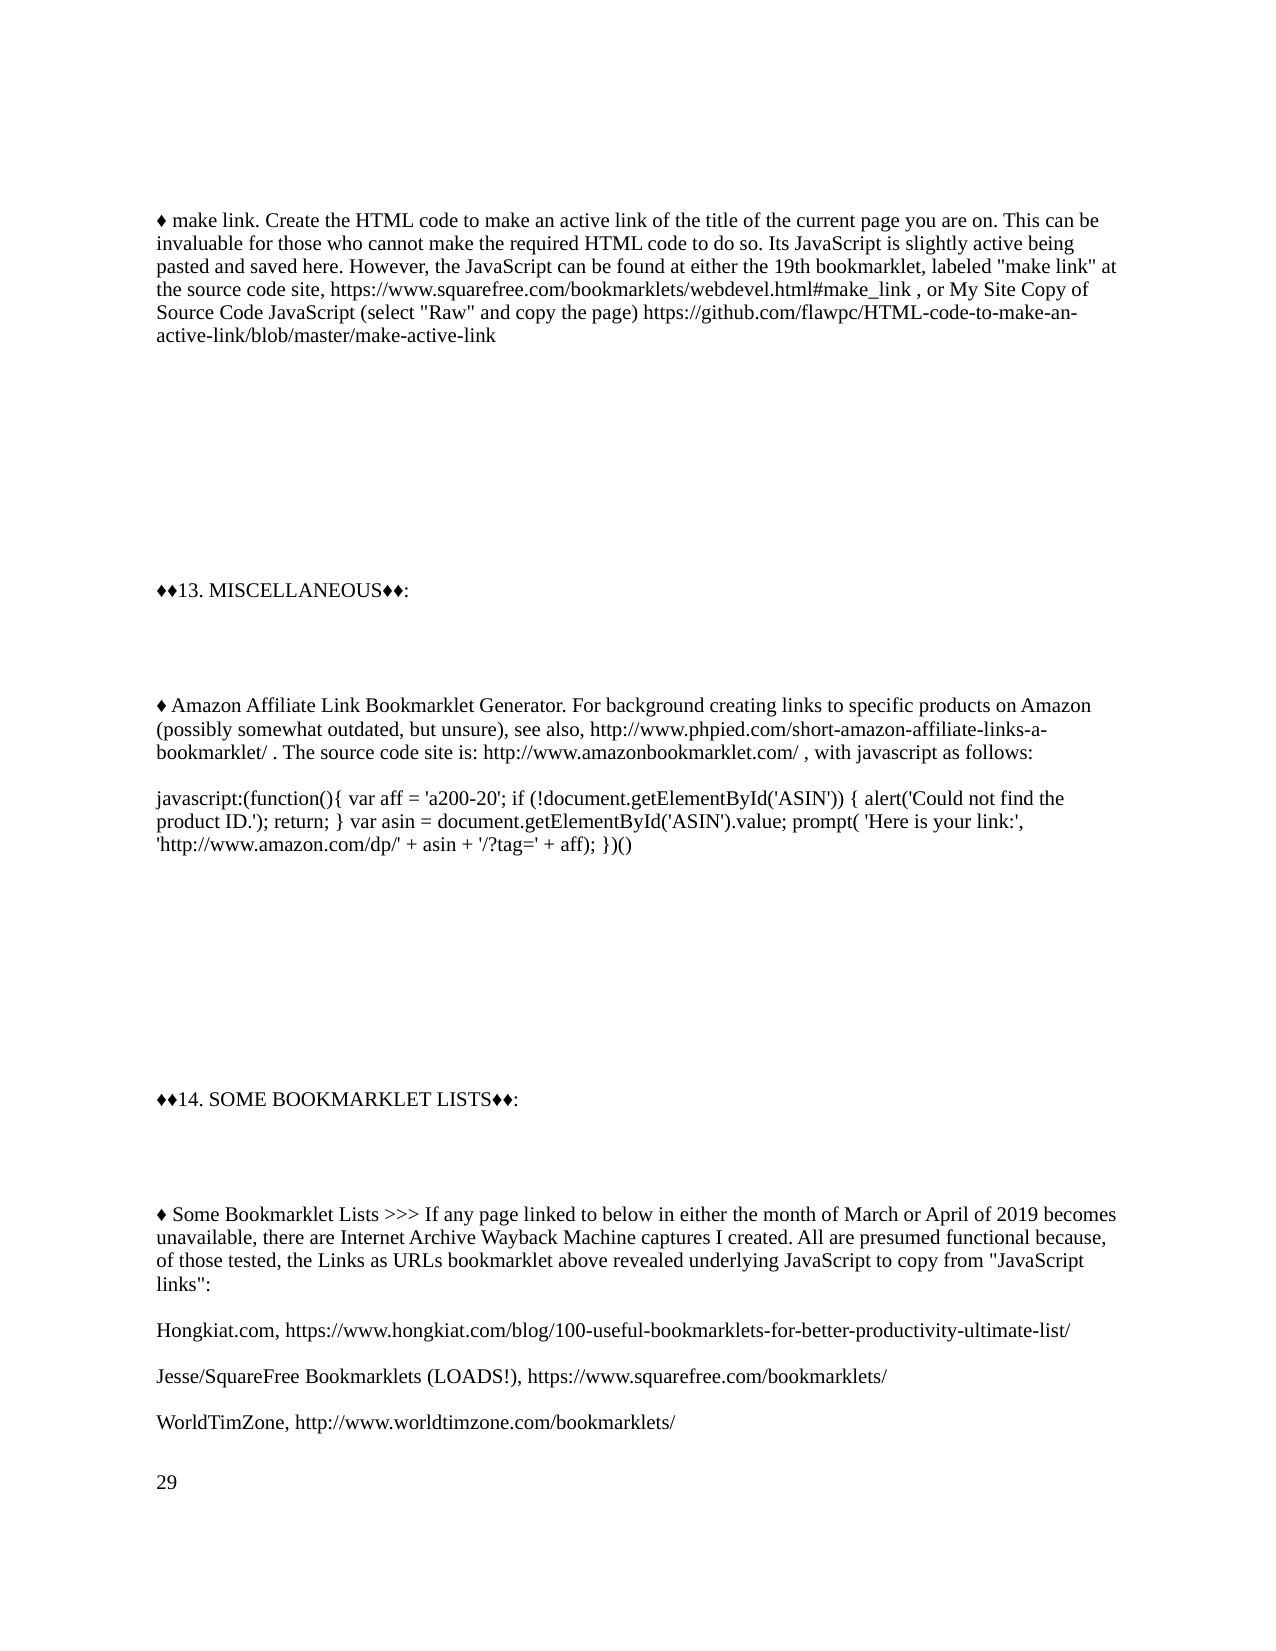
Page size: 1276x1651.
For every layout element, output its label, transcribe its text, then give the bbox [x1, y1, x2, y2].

text ♦ Some Bookmarklet Lists >>> If any page linked to below in either the month of March or April of 2019 becomes unavailable, there are Internet Archive Wayback Machine captures I created. All are presumed functional because, of those tested, the Links as URLs bookmarklet above revealed underlying JavaScript to copy from "JavaScript links": [150, 1203, 1125, 1296]
text Jesse/SquareFree Bookmarklets (LOADS!), https://www.squarefree.com/bookmarklets/ [150, 1365, 1125, 1388]
text ♦♦14. SOME BOOKMARKLET LISTS♦♦: [150, 1087, 1125, 1111]
text ♦♦13. MISCELLANEOUS♦♦: [150, 579, 1125, 602]
text WorldTimZone, http://www.worldtimzone.com/bookmarklets/ [150, 1411, 1125, 1441]
text javascript:(function(){ var aff = 'a200-20'; if (!document.getElementById('ASIN')) { alert('Could not find the product ID.'); return; } var asin = document.getElementById('ASIN').value; prompt( 'Here is your link:', 'http://www.amazon.com/dp/' + asin + '/?tag=' + aff); })() [150, 787, 1125, 856]
text ♦ Amazon Affiliate Link Bookmarklet Generator. For background creating links to specific products on Amazon (possibly somewhat outdated, but unsure), see also, http://www.phpied.com/short-amazon-affiliate-links-a-bookmarklet/ . The source code site is: http://www.amazonbookmarklet.com/ , with javascript as follows: [150, 694, 1125, 764]
text Hongkiat.com, https://www.hongkiat.com/blog/100-useful-bookmarklets-for-better-productivity-ultimate-list/ [150, 1319, 1125, 1342]
text ♦ make link. Create the HTML code to make an active link of the title of the current page you are on. This can be invaluable for those who cannot make the required HTML code to do so. Its JavaScript is slightly active being pasted and saved here. However, the JavaScript can be found at either the 19th bookmarklet, labeled "make link" at the source code site, https://www.squarefree.com/bookmarklets/webdevel.html#make_link , or My Site Copy of Source Code JavaScript (select "Raw" and copy the page) https://github.com/flawpc/HTML-code-to-make-an-active-link/blob/master/make-active-link [150, 209, 1125, 347]
